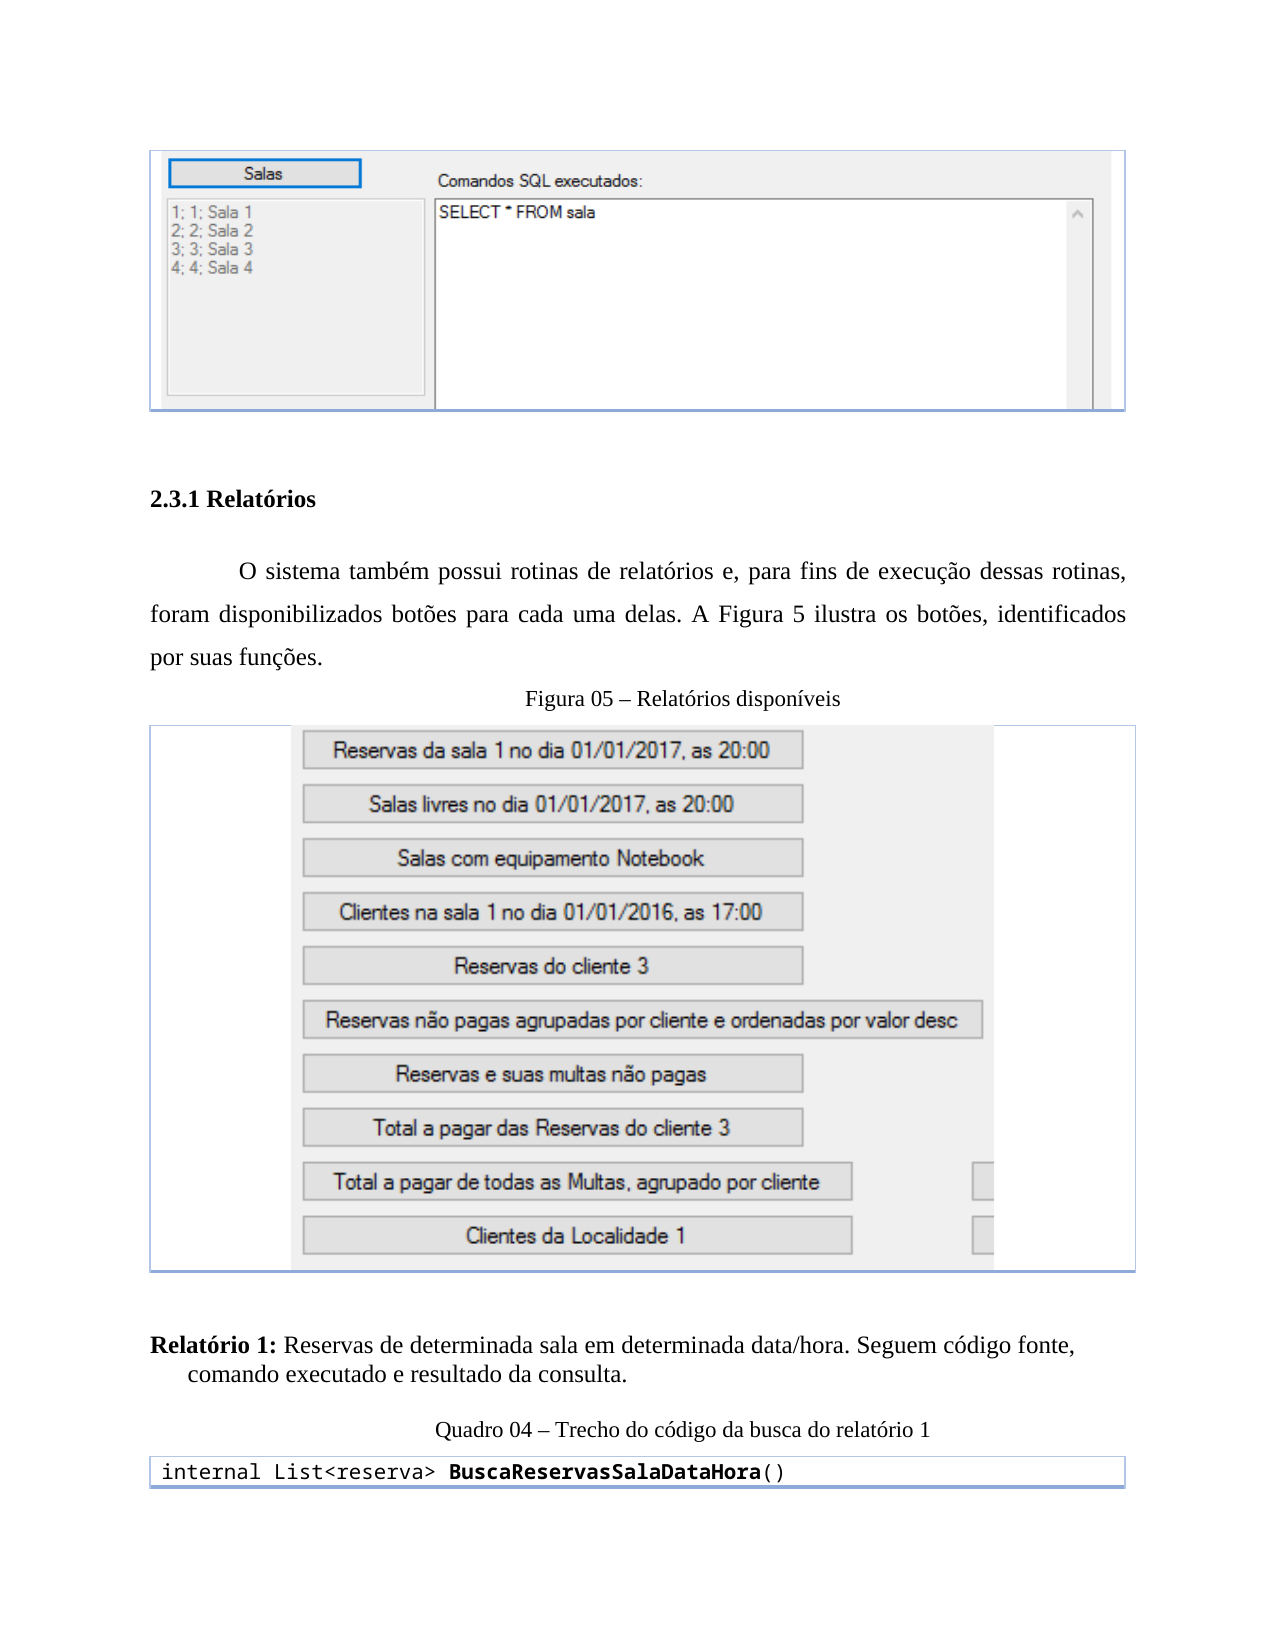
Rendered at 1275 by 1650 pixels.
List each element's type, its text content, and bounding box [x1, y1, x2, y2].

table_header [151, 726, 291, 1269]
table_header [151, 151, 161, 409]
table_header internal List<reserva> BuscaReservasSalaDataHora() [151, 1457, 1124, 1485]
text O sistema também possui rotinas de relatórios e, para fins de execução dessas rotinas, foram disponibilizados botões para cada uma delas. A Figura 5 ilustra os botões, identificados por suas funções. [150, 556, 1127, 671]
text Relatório 1: Reservas de determinada sala em determinada data/hora. Seguem código fonte, comando executado e resultado da consulta. [150, 1330, 1125, 1388]
table_header [1112, 151, 1124, 409]
text Figura 05 – Relatórios disponíveis [150, 685, 1127, 712]
text 2.3.1 Relatórios [150, 484, 1125, 513]
table_header [995, 726, 1135, 1269]
text Quadro 04 – Trecho do código da busca do relatório 1 [150, 1416, 1127, 1443]
